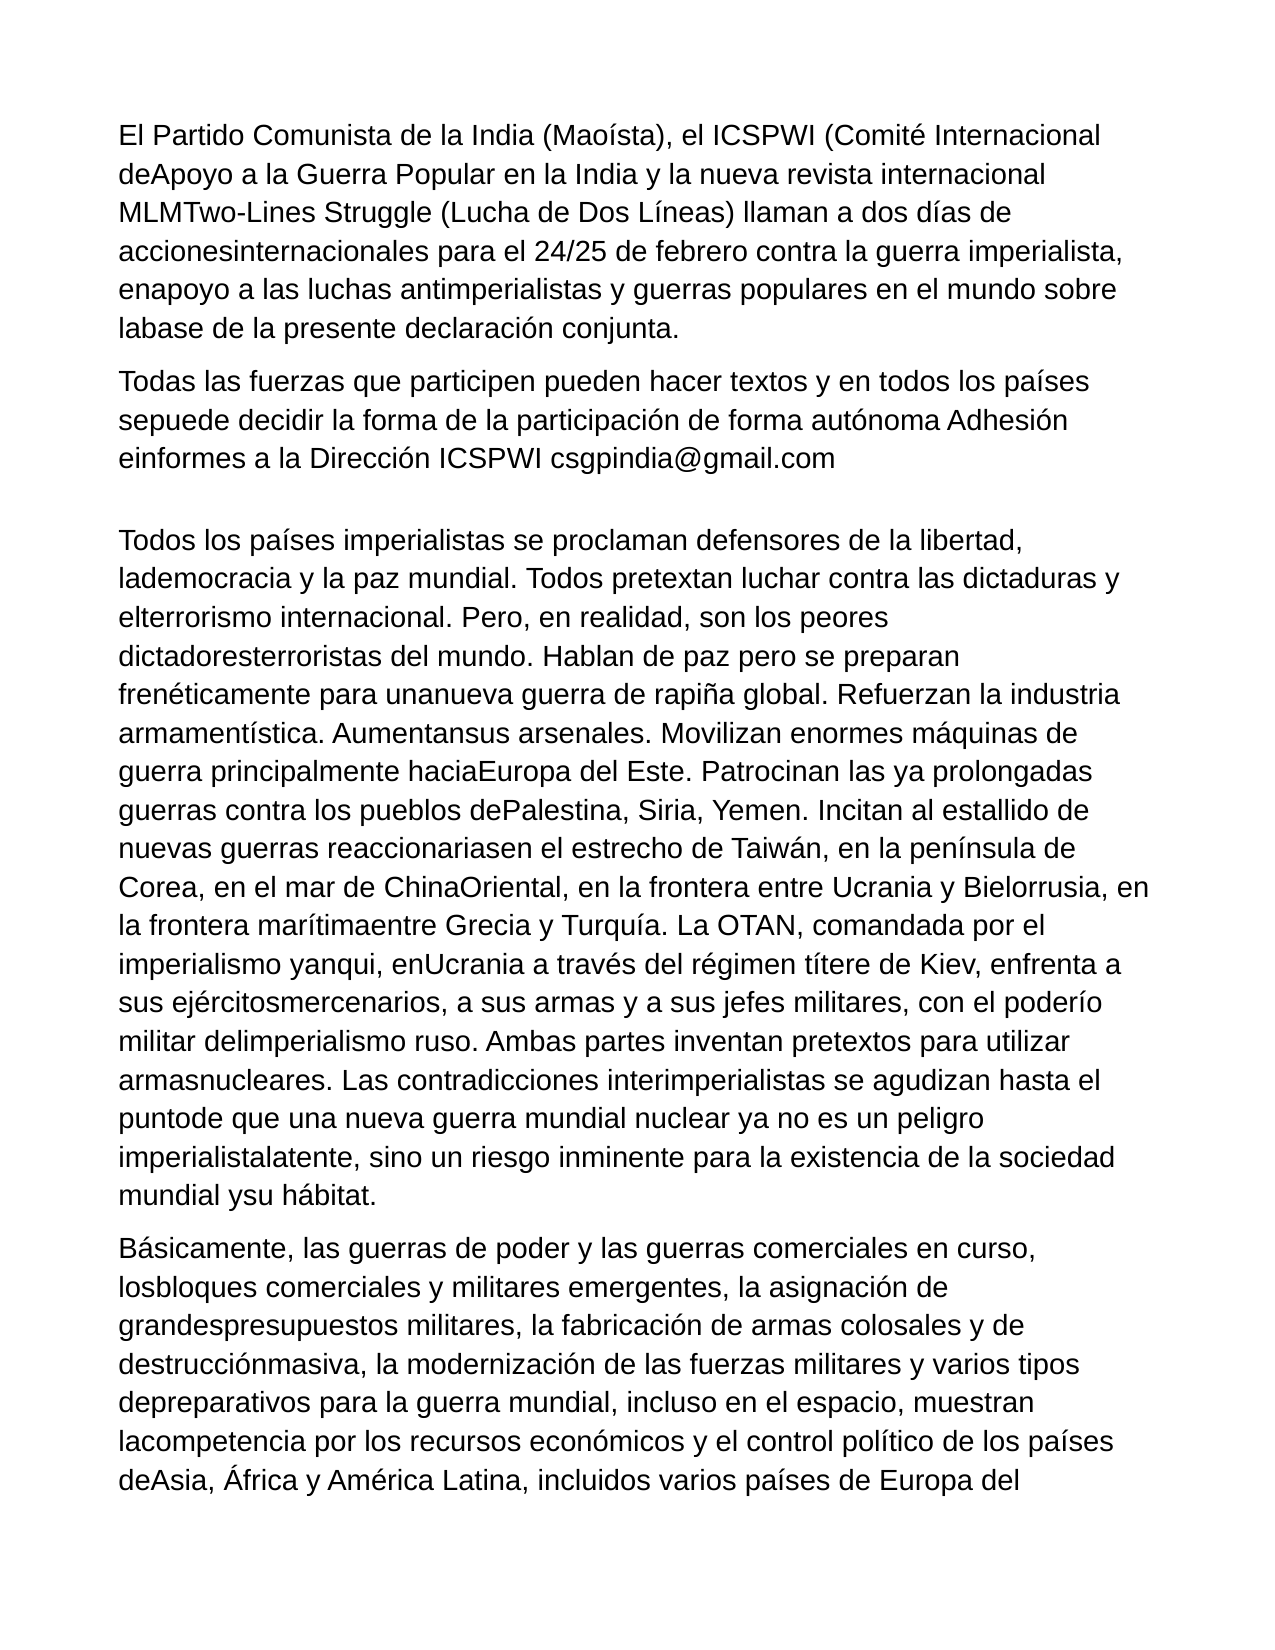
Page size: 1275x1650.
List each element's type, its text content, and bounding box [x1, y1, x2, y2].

text El Partido Comunista de la India (Maoísta), el ICSPWI (Comité Internacional deApoyo a la Guerra Popular en la India y la nueva revista internacional MLMTwo-Lines Struggle (Lucha de Dos Líneas) llaman a dos días de accionesinternacionales para el 24/25 de febrero contra la guerra imperialista, enapoyo a las luchas antimperialistas y guerras populares en el mundo sobre labase de la presente declaración conjunta. [118, 118, 1157, 344]
text Todas las fuerzas que participen pueden hacer textos y en todos los países sepuede decidir la forma de la participación de forma autónoma Adhesión einformes a la Dirección ICSPWI csgpindia@gmail.com [118, 364, 1157, 474]
text Todos los países imperialistas se proclaman defensores de la libertad, lademocracia y la paz mundial. Todos pretextan luchar contra las dictaduras y elterrorismo internacional. Pero, en realidad, son los peores dictadoresterroristas del mundo. Hablan de paz pero se preparan frenéticamente para unanueva guerra de rapiña global. Refuerzan la industria armamentística. Aumentansus arsenales. Movilizan enormes máquinas de guerra principalmente haciaEuropa del Este. Patrocinan las ya prolongadas guerras contra los pueblos dePalestina, Siria, Yemen. Incitan al estallido de nuevas guerras reaccionariasen el estrecho de Taiwán, en la península de Corea, en el mar de ChinaOriental, en la frontera entre Ucrania y Bielorrusia, en la frontera marítimaentre Grecia y Turquía. La OTAN, comandada por el imperialismo yanqui, enUcrania a través del régimen títere de Kiev, enfrenta a sus ejércitosmercenarios, a sus armas y a sus jefes militares, con el poderío militar delimperialismo ruso. Ambas partes inventan pretextos para utilizar armasnucleares. Las contradicciones interimperialistas se agudizan hasta el puntode que una nueva guerra mundial nuclear ya no es un peligro imperialistalatente, sino un riesgo inminente para la existencia de la sociedad mundial ysu hábitat. [118, 523, 1157, 1212]
text Básicamente, las guerras de poder y las guerras comerciales en curso, losbloques comerciales y militares emergentes, la asignación de grandespresupuestos militares, la fabricación de armas colosales y de destrucciónmasiva, la modernización de las fuerzas militares y varios tipos depreparativos para la guerra mundial, incluso en el espacio, muestran lacompetencia por los recursos económicos y el control político de los países deAsia, África y América Latina, incluidos varios países de Europa del [118, 1231, 1157, 1496]
